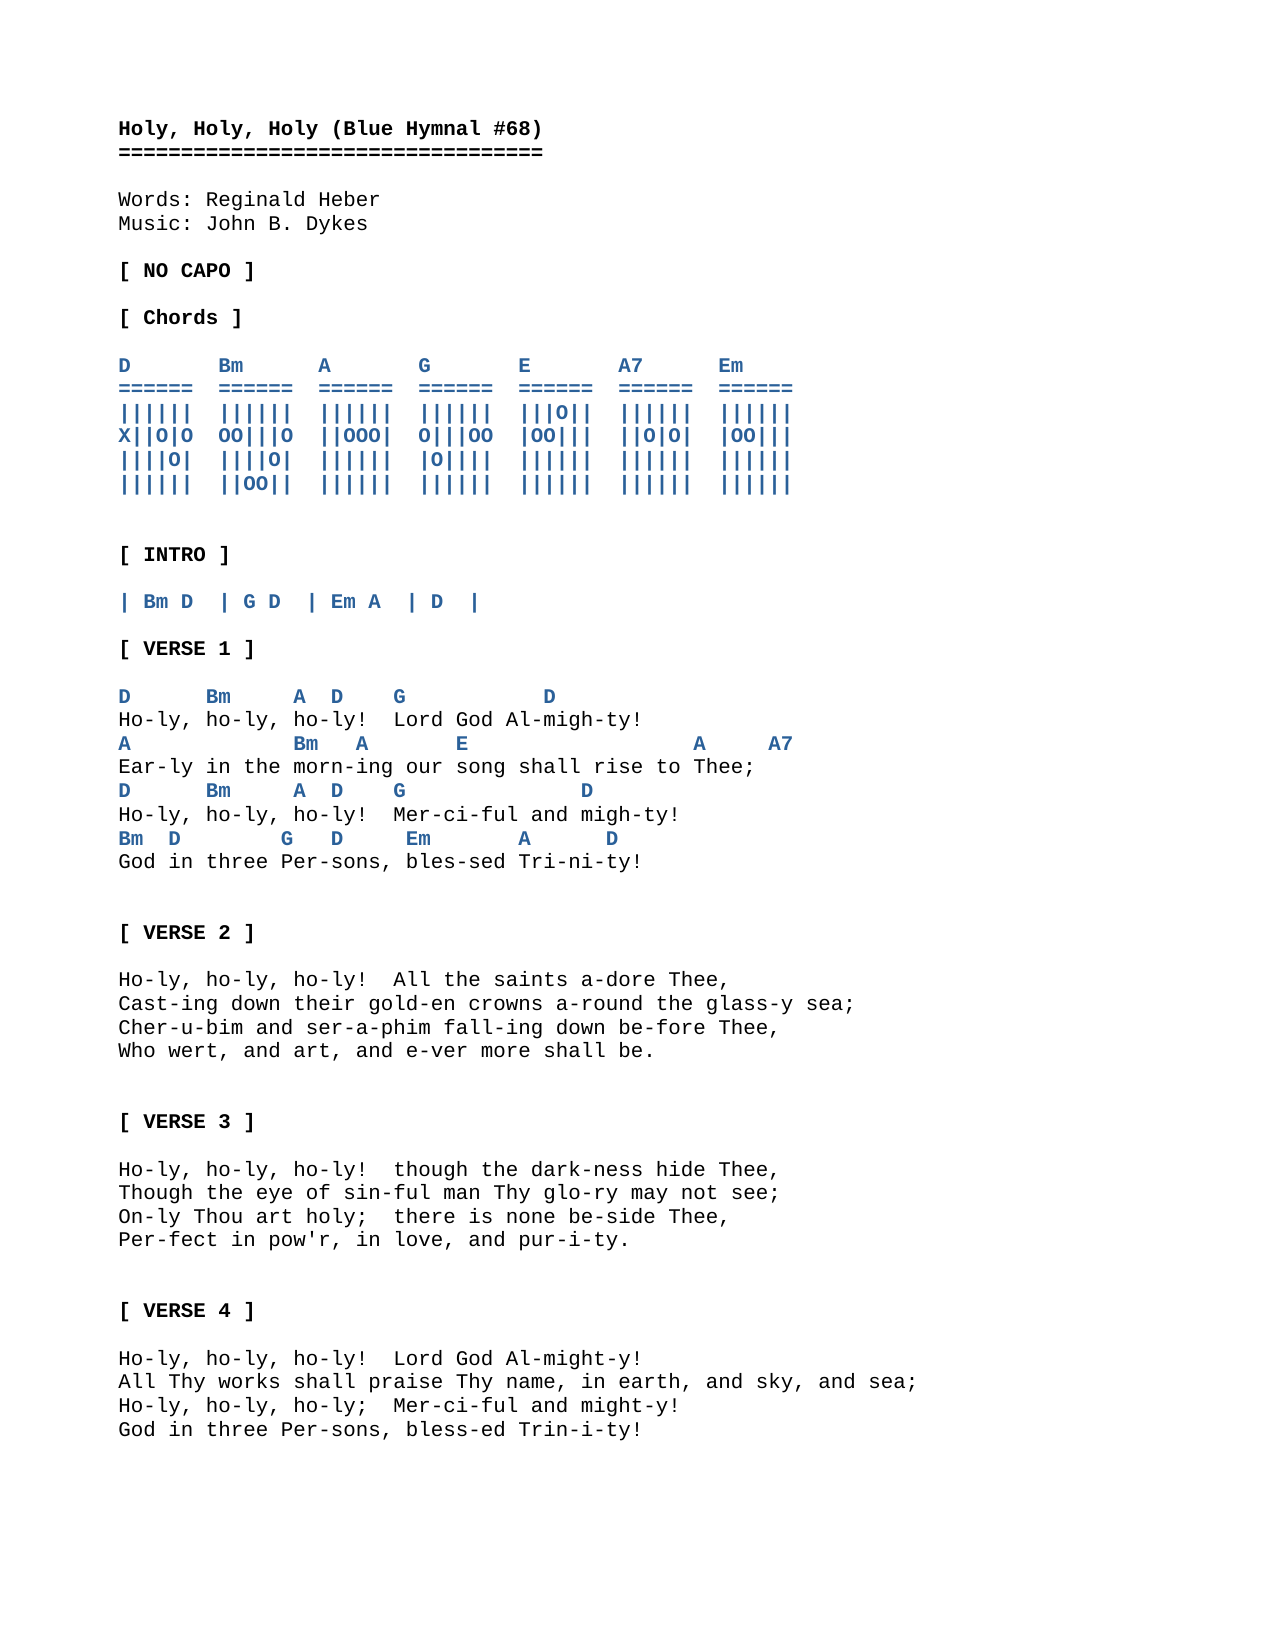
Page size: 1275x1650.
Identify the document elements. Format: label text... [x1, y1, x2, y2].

text God in three Per-sons, bles-sed Tri-ni-ty! [118, 851, 1157, 875]
text A Bm A E A A7 [118, 733, 1157, 757]
text ||||O| ||||O| |||||| |O|||| |||||| |||||| |||||| [118, 449, 1157, 473]
text D Bm A D G D [118, 686, 1157, 709]
text [ VERSE 4 ] [118, 1300, 1157, 1324]
text |||||| |||||| |||||| |||||| |||O|| |||||| |||||| [118, 402, 1157, 426]
text [ NO CAPO ] [118, 260, 1157, 284]
text God in three Per-sons, bless-ed Trin-i-ty! [118, 1419, 1157, 1442]
text X||O|O OO|||O ||OOO| O|||OO |OO||| ||O|O| |OO||| [118, 426, 1157, 449]
text [ VERSE 1 ] [118, 638, 1157, 662]
text Though the eye of sin-ful man Thy glo-ry may not see; [118, 1182, 1157, 1206]
text [ Chords ] [118, 307, 1157, 331]
text [ INTRO ] [118, 544, 1157, 567]
text Who wert, and art, and e-ver more shall be. [118, 1040, 1157, 1064]
text [ VERSE 3 ] [118, 1111, 1157, 1135]
text D Bm A G E A7 Em [118, 354, 1157, 378]
text Cast-ing down their gold-en crowns a-round the glass-y sea; [118, 993, 1157, 1017]
text Music: John B. Dykes [118, 213, 1157, 236]
text On-ly Thou art holy; there is none be-side Thee, [118, 1206, 1157, 1229]
text D Bm A D G D [118, 780, 1157, 804]
text Per-fect in pow'r, in love, and pur-i-ty. [118, 1229, 1157, 1253]
text ================================== [118, 142, 1157, 165]
text Ho-ly, ho-ly, ho-ly! Mer-ci-ful and migh-ty! [118, 804, 1157, 827]
text Ho-ly, ho-ly, ho-ly! Lord God Al-might-y! [118, 1348, 1157, 1371]
text Bm D G D Em A D [118, 827, 1157, 851]
text Ho-ly, ho-ly, ho-ly! though the dark-ness hide Thee, [118, 1158, 1157, 1182]
text Ear-ly in the morn-ing our song shall rise to Thee; [118, 757, 1157, 780]
text All Thy works shall praise Thy name, in earth, and sky, and sea; [118, 1371, 1157, 1395]
text Ho-ly, ho-ly, ho-ly! Lord God Al-migh-ty! [118, 709, 1157, 733]
text Ho-ly, ho-ly, ho-ly! All the saints a-dore Thee, [118, 969, 1157, 993]
text |||||| ||OO|| |||||| |||||| |||||| |||||| |||||| [118, 473, 1157, 496]
text Ho-ly, ho-ly, ho-ly; Mer-ci-ful and might-y! [118, 1395, 1157, 1419]
text Holy, Holy, Holy (Blue Hymnal #68) [118, 118, 1157, 142]
text Words: Reginald Heber [118, 189, 1157, 213]
text ====== ====== ====== ====== ====== ====== ====== [118, 378, 1157, 402]
text Cher-u-bim and ser-a-phim fall-ing down be-fore Thee, [118, 1017, 1157, 1040]
text [ VERSE 2 ] [118, 922, 1157, 946]
text | Bm D | G D | Em A | D | [118, 591, 1157, 615]
